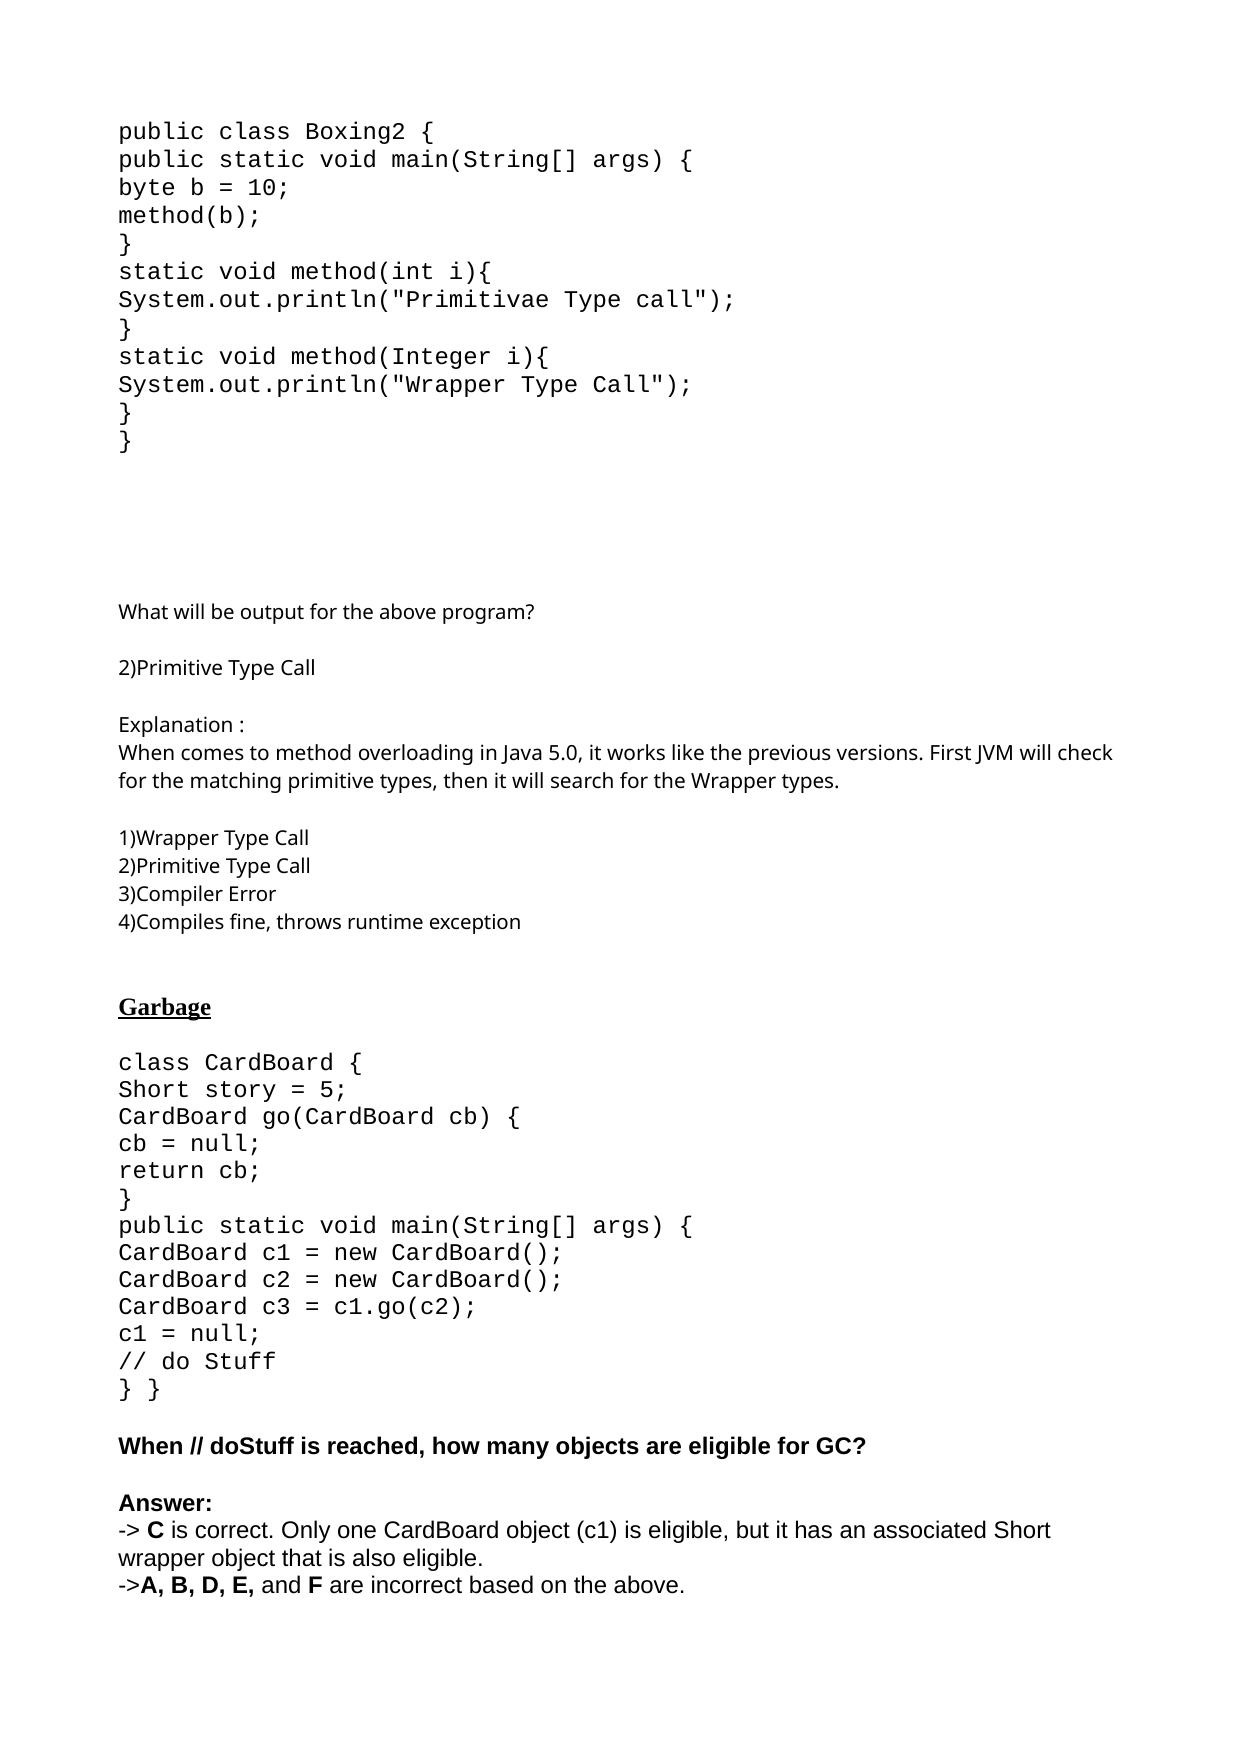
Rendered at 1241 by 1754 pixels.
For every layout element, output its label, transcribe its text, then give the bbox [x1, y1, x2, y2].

text 2)Primitive Type Call Explanation : When comes to method overloading in Java 5.0, it works like the previous versions. First JVM will check for the matching primitive types, then it will search for the Wrapper types. [118, 653, 1122, 795]
text public class Boxing2 { public static void main(String[] args) { byte b = 10; method(b); } static void method(int i){ System.out.println("Primitivae Type call"); } static void method(Integer i){ System.out.println("Wrapper Type Call"); } } [118, 118, 1122, 484]
text When // doStuff is reached, how many objects are eligible for GC? [118, 1432, 1122, 1488]
text 1)Wrapper Type Call 2)Primitive Type Call 3)Compiler Error 4)Compiles fine, throws runtime exception [118, 795, 1122, 936]
text Answer: -> C is correct. Only one CardBoard object (c1) is eligible, but it has an associated Short wrapper object that is also eligible. ->A, B, D, E, and F are incorrect based on the above. [118, 1488, 1122, 1599]
text Garbage [118, 992, 1122, 1021]
text class CardBoard { Short story = 5; CardBoard go(CardBoard cb) { cb = null; return cb; } public static void main(String[] args) { CardBoard c1 = new CardBoard(); CardBoard c2 = new CardBoard(); CardBoard c3 = c1.go(c2); c1 = null; // do Stuff } } [118, 1050, 1122, 1432]
text What will be output for the above program? [118, 569, 1122, 625]
